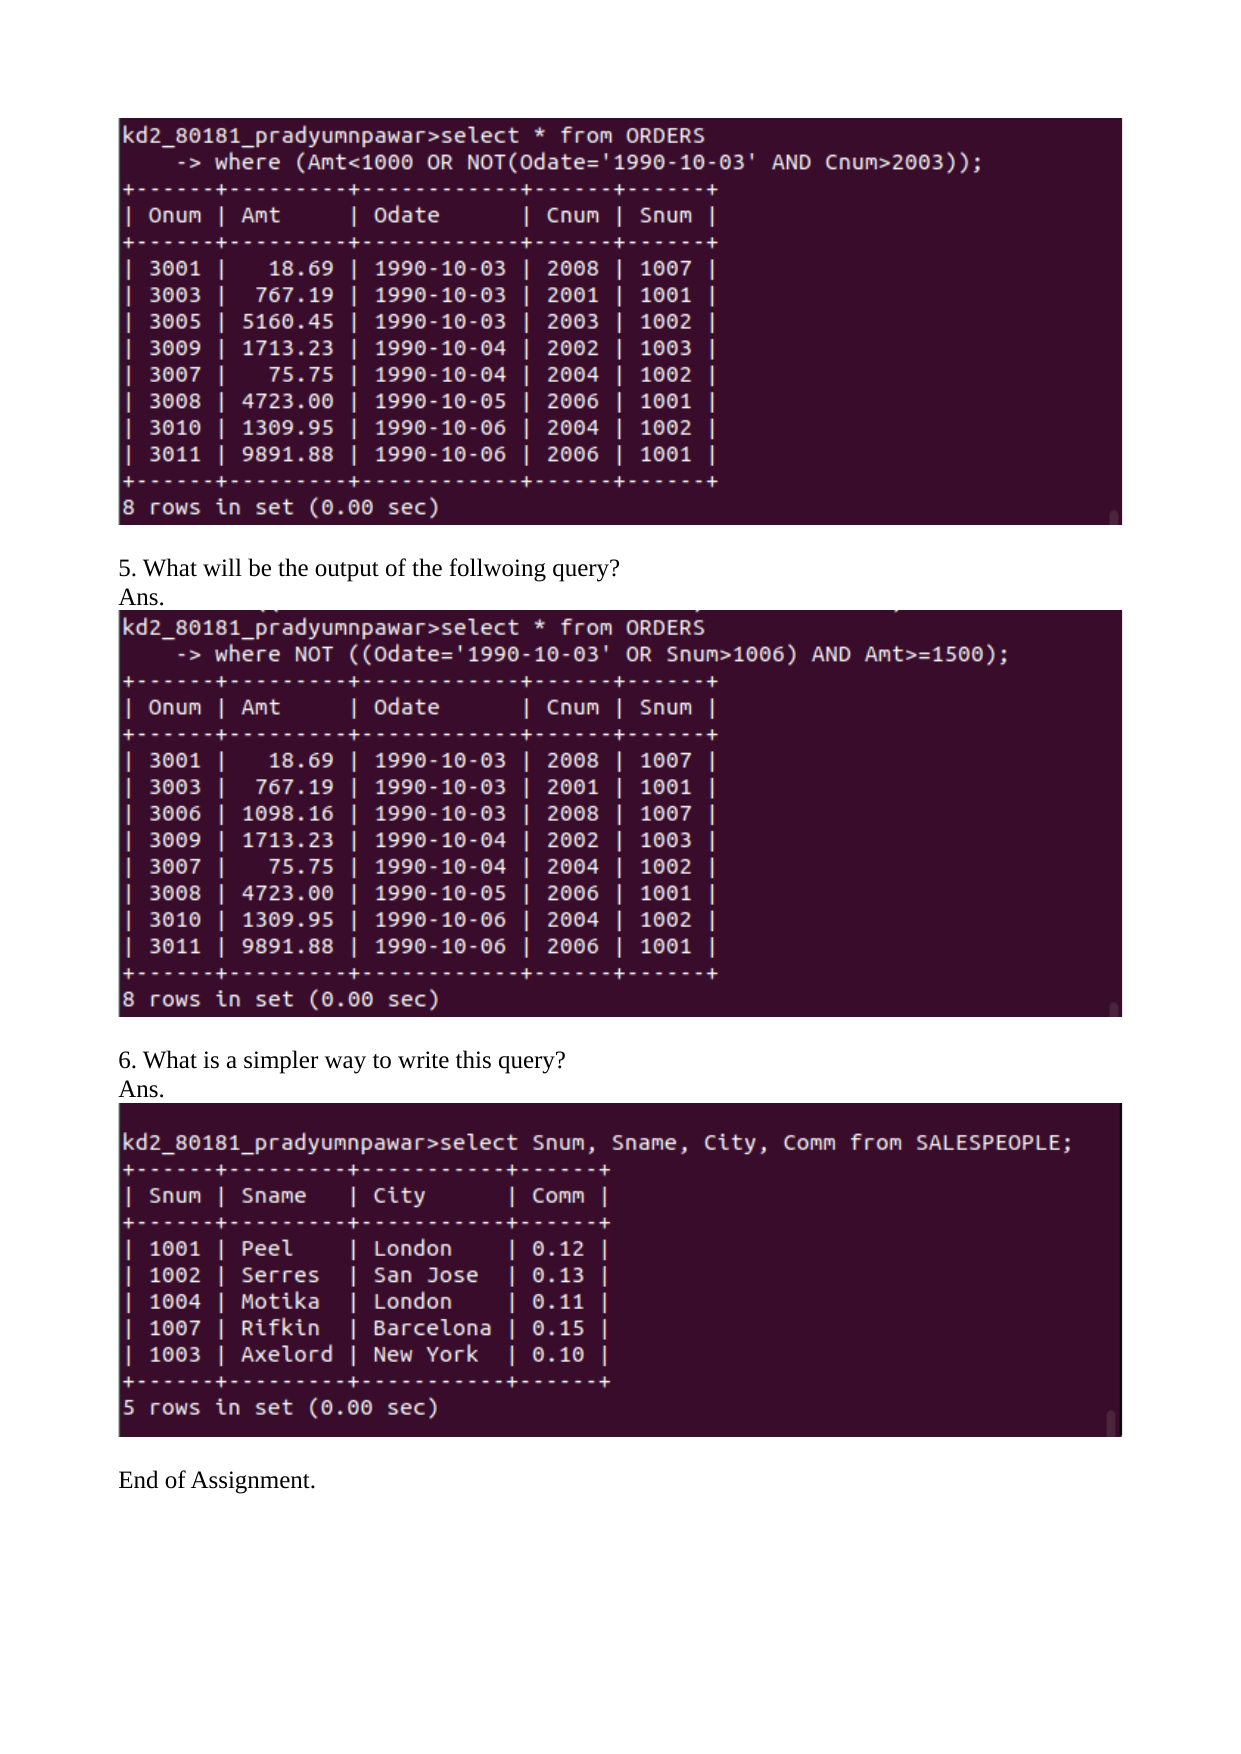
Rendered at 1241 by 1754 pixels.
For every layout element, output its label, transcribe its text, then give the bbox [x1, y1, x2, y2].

picture [118, 118, 1123, 525]
text 6. What is a simpler way to write this query? [118, 1046, 1122, 1074]
text Ans. [118, 582, 1122, 610]
text Ans. [118, 1074, 1122, 1103]
text End of Assignment. [118, 1465, 1122, 1494]
picture [118, 610, 1123, 1017]
picture [118, 1103, 1123, 1437]
text 5. What will be the output of the follwoing query? [118, 553, 1122, 582]
